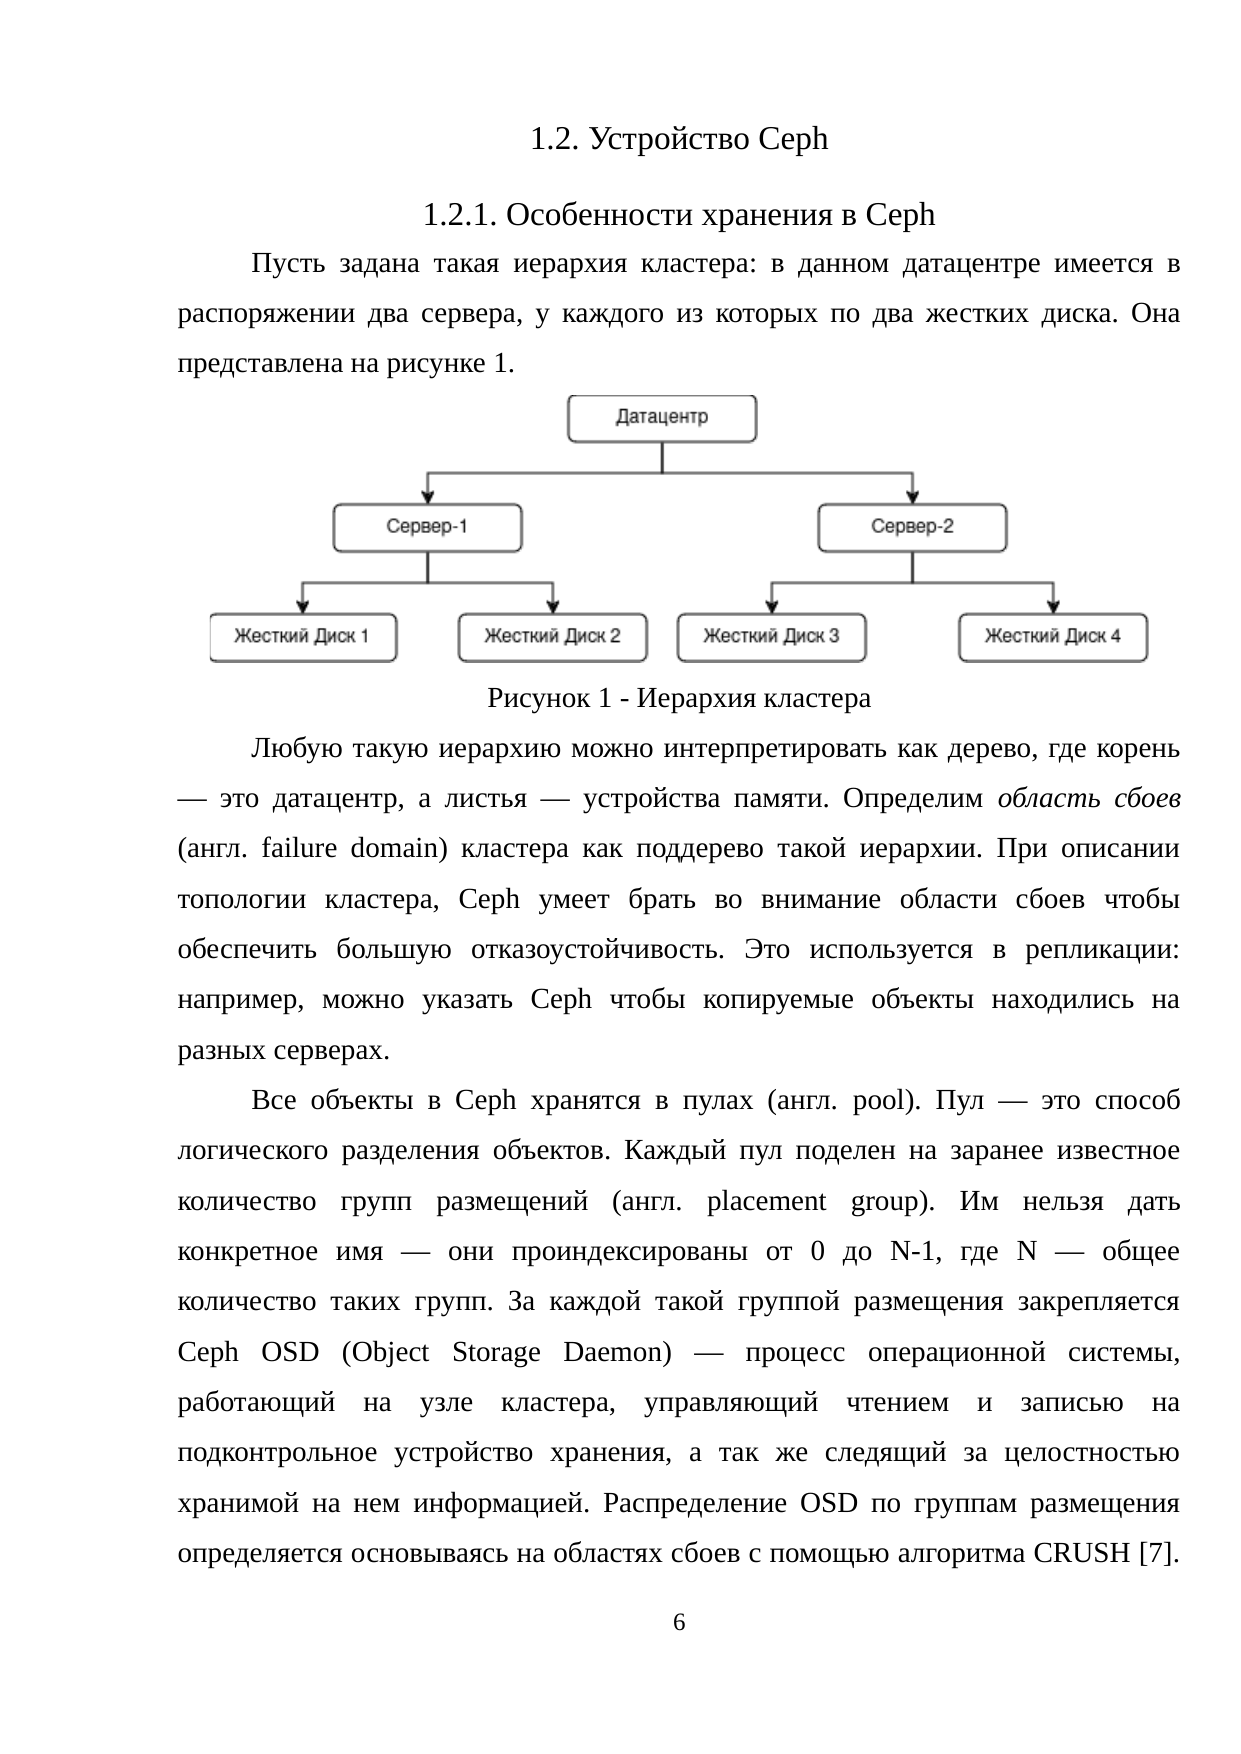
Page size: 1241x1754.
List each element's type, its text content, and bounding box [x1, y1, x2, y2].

text Рисунок 1 - Иерархия кластера [221, 663, 1137, 713]
text Любую такую иерархию можно интерпретировать как дерево, где корень — это датацентр, а листья — устройства памяти. Определим область сбоев (англ. failure domain) кластера как поддерево такой иерархии. При описании топологии кластера, Ceph умеет брать во внимание области сбоев чтобы обеспечить большую отказоустойчивость. Это используется в репликации: например, можно указать Ceph чтобы копируемые объекты находились на разных серверах. [177, 730, 1181, 1065]
text Пусть задана такая иерархия кластера: в данном датацентре имеется в распоряжении два сервера, у каждого из которых по два жестких диска. Она представлена на рисунке 1. [177, 245, 1181, 379]
subtitle Устройство Ceph [177, 118, 1181, 156]
text Все объекты в Ceph хранятся в пулах (англ. pool). Пул — это способ логического разделения объектов. Каждый пул поделен на заранее известное количество групп размещений (англ. placement group). Им нельзя дать конкретное имя — они проиндексированы от 0 до N-1, где N — общее количество таких групп. За каждой такой группой размещения закрепляется Ceph OSD (Object Storage Daemon) — процесс операционной системы, работающий на узле кластера, управляющий чтением и записью на подконтрольное устройство хранения, а так же следящий за целостностью хранимой на нем информацией. Распределение OSD по группам размещения определяется основываясь на областях сбоев с помощью алгоритма CRUSH [7]. [177, 1082, 1181, 1568]
picture [209, 395, 1149, 663]
subtitle Особенности хранения в Ceph [177, 194, 1181, 232]
